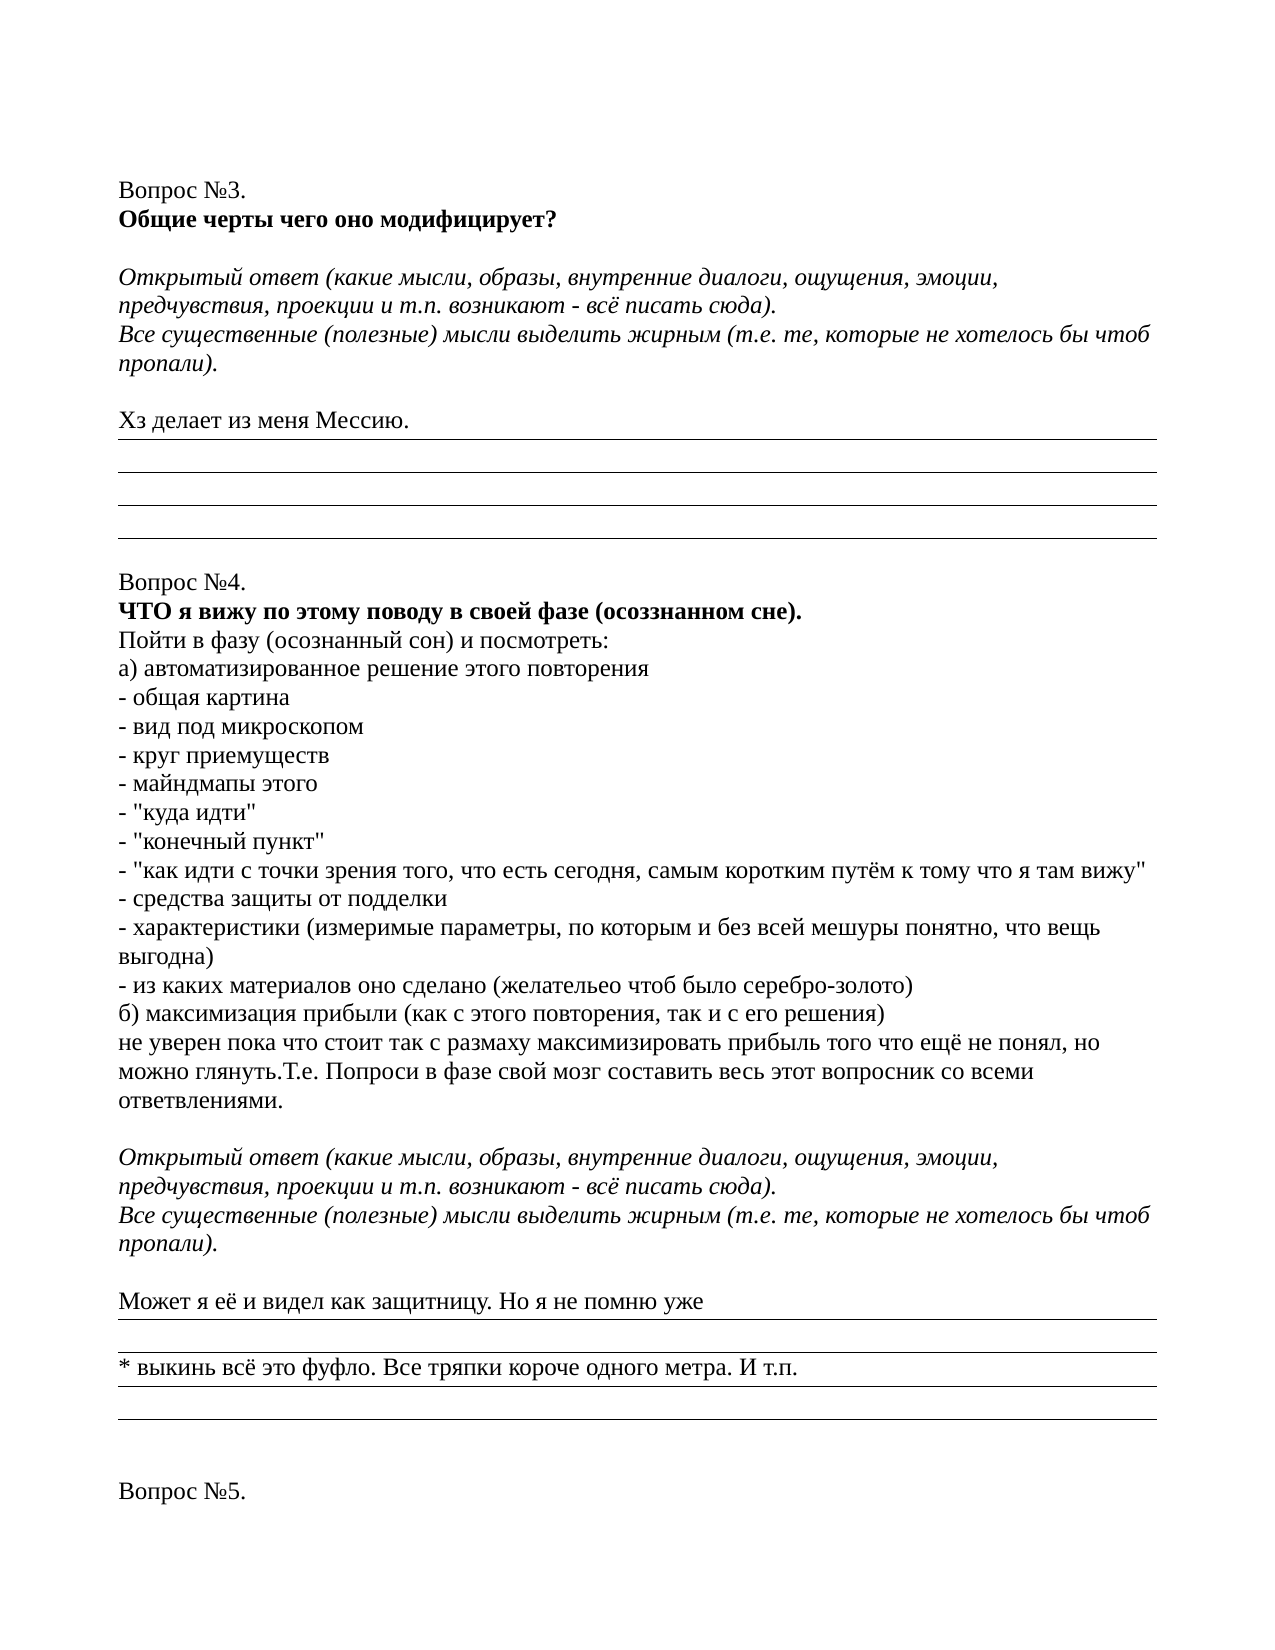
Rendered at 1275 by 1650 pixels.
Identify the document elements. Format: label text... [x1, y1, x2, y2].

text Хз делает из меня Мессию. [118, 406, 1157, 439]
text Открытый ответ (какие мысли, образы, внутренние диалоги, ощущения, эмоции, предчувствия, проекции и т.п. возникают - всё писать сюда). [118, 1142, 1157, 1200]
text * выкинь всё это фуфло. Все тряпки короче одного метра. И т.п. [118, 1353, 1157, 1386]
text Вопрос №5. [118, 1476, 1157, 1505]
text - майндмапы этого [118, 768, 1157, 797]
text Вопрос №4. [118, 567, 1157, 596]
text Вопрос №3. [118, 176, 1157, 204]
text Открытый ответ (какие мысли, образы, внутренние диалоги, ощущения, эмоции, предчувствия, проекции и т.п. возникают - всё писать сюда). [118, 262, 1157, 319]
text Пойти в фазу (осознанный сон) и посмотреть: [118, 625, 1157, 653]
text Все существенные (полезные) мысли выделить жирным (т.е. те, которые не хотелось бы чтоб пропали). [118, 319, 1157, 377]
text Может я её и видел как защитницу. Но я не помню уже [118, 1286, 1157, 1319]
text - "конечный пункт" [118, 826, 1157, 855]
text Общие черты чего оно модифицирует? [118, 204, 1157, 233]
text - "как идти с точки зрения того, что есть сегодня, самым коротким путём к тому что я там вижу" [118, 855, 1157, 883]
text Все существенные (полезные) мысли выделить жирным (т.е. те, которые не хотелось бы чтоб пропали). [118, 1200, 1157, 1257]
text не уверен пока что стоит так с размаху максимизировать прибыль того что ещё не понял, но можно глянуть.Т.е. Попроси в фазе свой мозг составить весь этот вопросник со всеми ответвлениями. [118, 1027, 1157, 1113]
text - средства защиты от подделки [118, 883, 1157, 912]
text - "куда идти" [118, 797, 1157, 826]
text - из каких материалов оно сделано (желательео чтоб было серебро-золото) [118, 970, 1157, 998]
text б) максимизация прибыли (как с этого повторения, так и с его решения) [118, 998, 1157, 1027]
text - характеристики (измеримые параметры, по которым и без всей мешуры понятно, что вещь выгодна) [118, 912, 1157, 970]
text ЧТО я вижу по этому поводу в своей фазе (осоззнанном сне). [118, 596, 1157, 625]
text - вид под микроскопом [118, 711, 1157, 740]
text - общая картина [118, 682, 1157, 711]
text - круг приемуществ [118, 740, 1157, 768]
text а) автоматизированное решение этого повторения [118, 653, 1157, 682]
